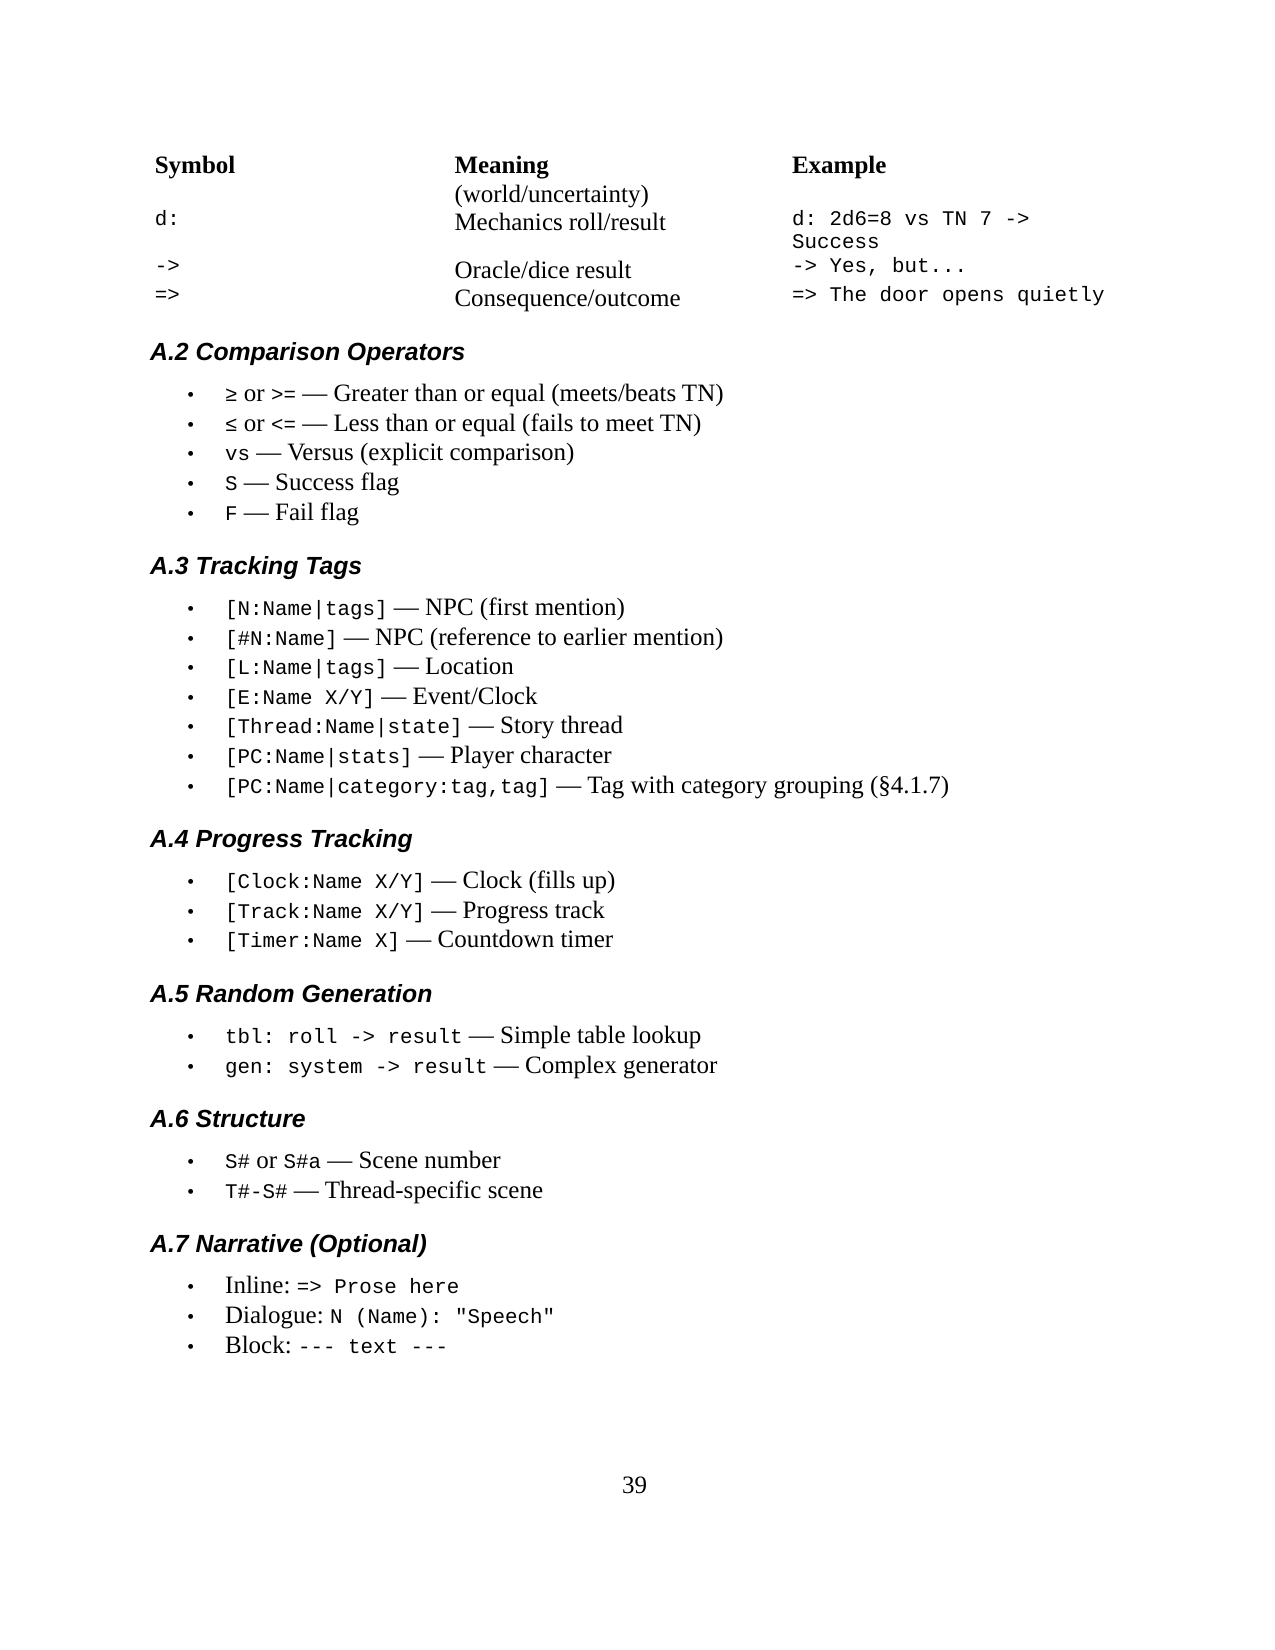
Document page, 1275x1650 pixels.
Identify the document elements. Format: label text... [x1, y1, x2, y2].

table_header Meaning [450, 150, 787, 179]
table_cell (world/uncertainty) [450, 179, 787, 207]
subtitle A.2 Comparison Operators [150, 337, 1125, 366]
list [Track:Name X/Y] — Progress track [187, 895, 1125, 924]
list ≤ or <= — Less than or equal (fails to meet TN) [187, 408, 1125, 437]
table_cell -> Yes, but... [788, 255, 1125, 283]
list [N:Name|tags] — NPC (first mention) [187, 592, 1125, 622]
table_cell d: 2d6=8 vs TN 7 -> Success [788, 208, 1125, 255]
list [E:Name X/Y] — Event/Clock [187, 681, 1125, 711]
table_header Symbol [150, 150, 450, 179]
subtitle A.3 Tracking Tags [150, 551, 1125, 580]
list S — Success flag [187, 467, 1125, 497]
list vs — Versus (explicit comparison) [187, 437, 1125, 467]
list [Timer:Name X] — Countdown timer [187, 924, 1125, 954]
list gen: system -> result — Complex generator [187, 1050, 1125, 1079]
list ≥ or >= — Greater than or equal (meets/beats TN) [187, 378, 1125, 408]
table_cell [788, 179, 1125, 207]
subtitle A.7 Narrative (Optional) [150, 1229, 1125, 1258]
list [#N:Name] — NPC (reference to earlier mention) [187, 622, 1125, 651]
table_header Example [788, 150, 1125, 179]
table_cell => [150, 284, 450, 312]
list T#-S# — Thread-specific scene [187, 1175, 1125, 1204]
list F — Fail flag [187, 497, 1125, 526]
table_cell Oracle/dice result [450, 255, 787, 283]
table_cell -> [150, 255, 450, 283]
table_cell [150, 179, 450, 207]
table_cell => The door opens quietly [788, 284, 1125, 312]
list [Thread:Name|state] — Story thread [187, 711, 1125, 740]
table_cell d: [150, 208, 450, 255]
list [PC:Name|category:tag,tag] — Tag with category grouping (§4.1.7) [187, 770, 1125, 799]
subtitle A.6 Structure [150, 1104, 1125, 1133]
list Block: --- text --- [187, 1330, 1125, 1359]
subtitle A.4 Progress Tracking [150, 824, 1125, 853]
list Inline: => Prose here [187, 1271, 1125, 1300]
list [PC:Name|stats] — Player character [187, 740, 1125, 770]
list S# or S#a — Scene number [187, 1145, 1125, 1175]
list [L:Name|tags] — Location [187, 651, 1125, 681]
list [Clock:Name X/Y] — Clock (fills up) [187, 865, 1125, 895]
table_cell Mechanics roll/result [450, 208, 787, 255]
table_cell Consequence/outcome [450, 284, 787, 312]
subtitle A.5 Random Generation [150, 979, 1125, 1008]
list tbl: roll -> result — Simple table lookup [187, 1020, 1125, 1050]
list Dialogue: N (Name): "Speech" [187, 1300, 1125, 1330]
